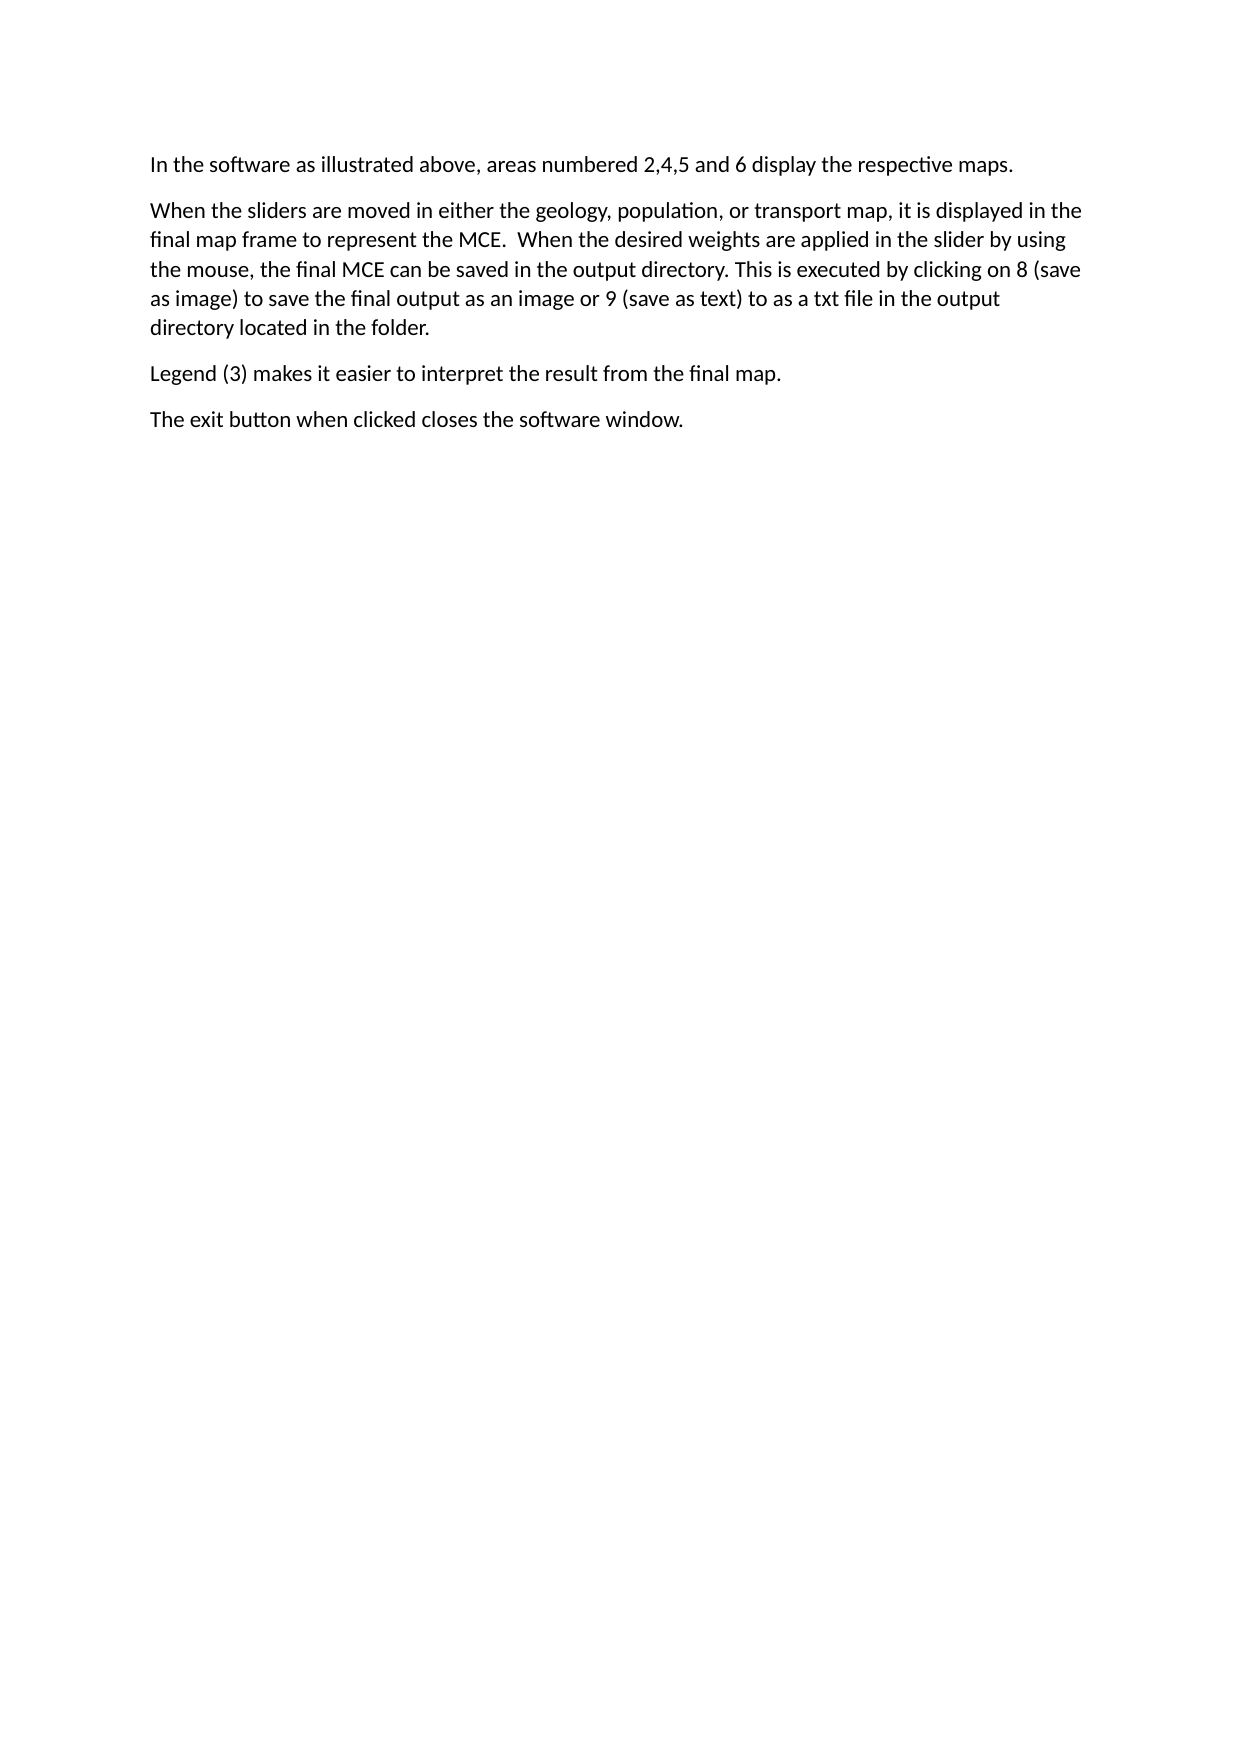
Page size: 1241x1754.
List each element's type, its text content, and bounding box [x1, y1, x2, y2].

text Legend (3) makes it easier to interpret the result from the final map. [150, 359, 1090, 388]
text When the sliders are moved in either the geology, population, or transport map, it is displayed in the final map frame to represent the MCE. When the desired weights are applied in the slider by using the mouse, the final MCE can be saved in the output directory. This is executed by clicking on 8 (save as image) to save the final output as an image or 9 (save as text) to as a txt file in the output directory located in the folder. [150, 196, 1090, 342]
text The exit button when clicked closes the software window. [150, 406, 1090, 434]
text In the software as illustrated above, areas numbered 2,4,5 and 6 display the respective maps. [150, 150, 1090, 178]
